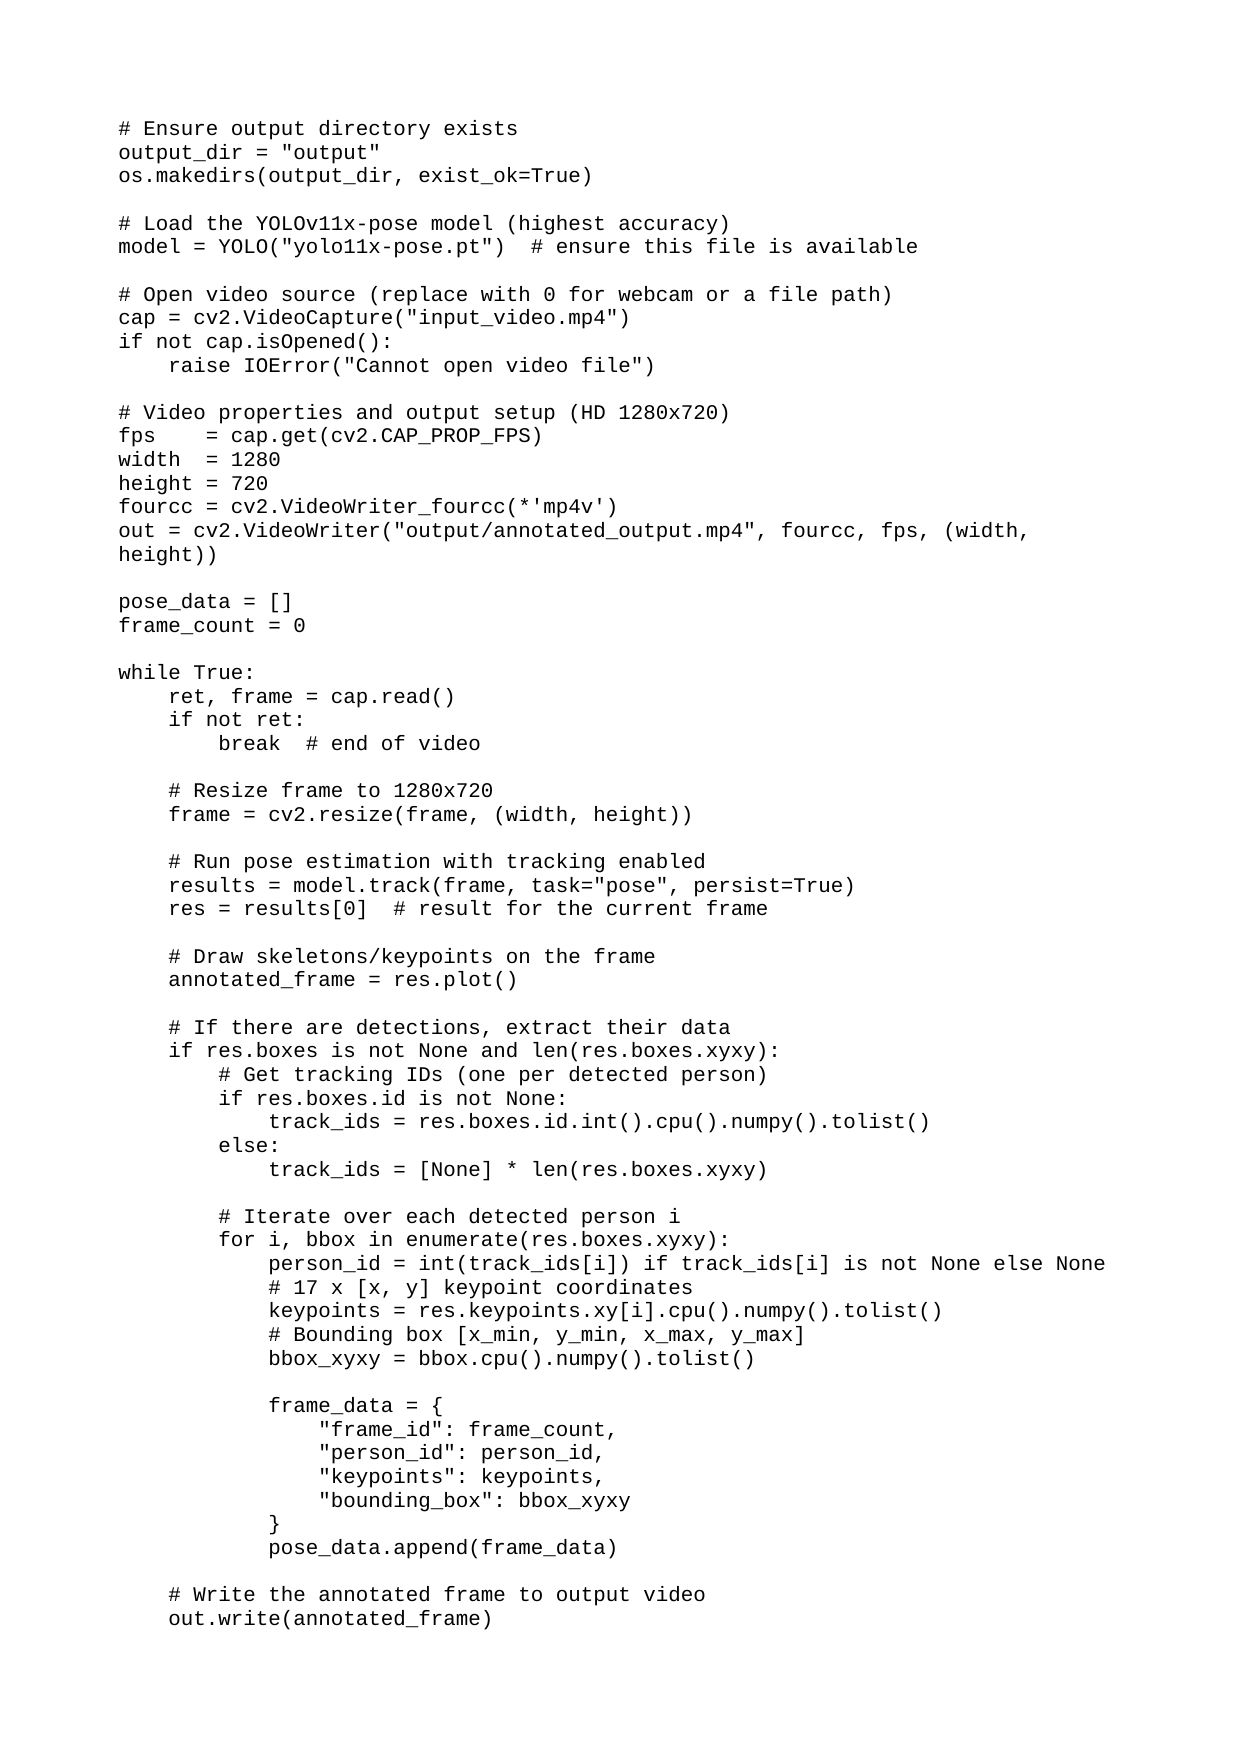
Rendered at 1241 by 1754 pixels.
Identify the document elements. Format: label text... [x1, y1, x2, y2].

text # Get tracking IDs (one per detected person) [118, 1064, 1122, 1088]
text os.makedirs(output_dir, exist_ok=True) [118, 165, 1122, 189]
text annotated_frame = res.plot() [118, 969, 1122, 993]
text fourcc = cv2.VideoWriter_fourcc(*'mp4v') [118, 496, 1122, 520]
text if not cap.isOpened(): [118, 331, 1122, 354]
text frame = cv2.resize(frame, (width, height)) [118, 804, 1122, 827]
text # 17 x [x, y] keypoint coordinates [118, 1277, 1122, 1300]
text keypoints = res.keypoints.xy[i].cpu().numpy().tolist() [118, 1300, 1122, 1324]
text out = cv2.VideoWriter("output/annotated_output.mp4", fourcc, fps, (width, height)) [118, 520, 1122, 567]
text track_ids = [None] * len(res.boxes.xyxy) [118, 1158, 1122, 1182]
text # Run pose estimation with tracking enabled [118, 851, 1122, 875]
text height = 720 [118, 473, 1122, 496]
text # Load the YOLOv11x-pose model (highest accuracy) [118, 213, 1122, 236]
text width = 1280 [118, 449, 1122, 473]
text bbox_xyxy = bbox.cpu().numpy().tolist() [118, 1348, 1122, 1371]
text # Bounding box [x_min, y_min, x_max, y_max] [118, 1324, 1122, 1348]
text pose_data.append(frame_data) [118, 1537, 1122, 1561]
text out.write(annotated_frame) [118, 1608, 1122, 1631]
text model = YOLO("yolo11x-pose.pt") # ensure this file is available [118, 236, 1122, 260]
text break # end of video [118, 733, 1122, 757]
text if res.boxes.id is not None: [118, 1088, 1122, 1111]
text fps = cap.get(cv2.CAP_PROP_FPS) [118, 426, 1122, 449]
text # Iterate over each detected person i [118, 1206, 1122, 1229]
text # If there are detections, extract their data [118, 1017, 1122, 1040]
text pose_data = [] [118, 591, 1122, 615]
text "keypoints": keypoints, [118, 1466, 1122, 1489]
text # Open video source (replace with 0 for webcam or a file path) [118, 284, 1122, 307]
text while True: [118, 662, 1122, 686]
text for i, bbox in enumerate(res.boxes.xyxy): [118, 1229, 1122, 1253]
text cap = cv2.VideoCapture("input_video.mp4") [118, 307, 1122, 331]
text raise IOError("Cannot open video file") [118, 354, 1122, 378]
text results = model.track(frame, task="pose", persist=True) [118, 875, 1122, 898]
text "frame_id": frame_count, [118, 1419, 1122, 1442]
text else: [118, 1135, 1122, 1158]
text track_ids = res.boxes.id.int().cpu().numpy().tolist() [118, 1111, 1122, 1135]
text if not ret: [118, 709, 1122, 733]
text # Video properties and output setup (HD 1280x720) [118, 402, 1122, 426]
text res = results[0] # result for the current frame [118, 898, 1122, 922]
text "bounding_box": bbox_xyxy [118, 1489, 1122, 1513]
text output_dir = "output" [118, 142, 1122, 165]
text # Write the annotated frame to output video [118, 1584, 1122, 1608]
text ret, frame = cap.read() [118, 686, 1122, 709]
text # Ensure output directory exists [118, 118, 1122, 142]
text frame_count = 0 [118, 615, 1122, 638]
text person_id = int(track_ids[i]) if track_ids[i] is not None else None [118, 1253, 1122, 1277]
text # Resize frame to 1280x720 [118, 780, 1122, 804]
text if res.boxes is not None and len(res.boxes.xyxy): [118, 1040, 1122, 1064]
text } [118, 1513, 1122, 1537]
text # Draw skeletons/keypoints on the frame [118, 946, 1122, 969]
text "person_id": person_id, [118, 1442, 1122, 1466]
text frame_data = { [118, 1395, 1122, 1419]
